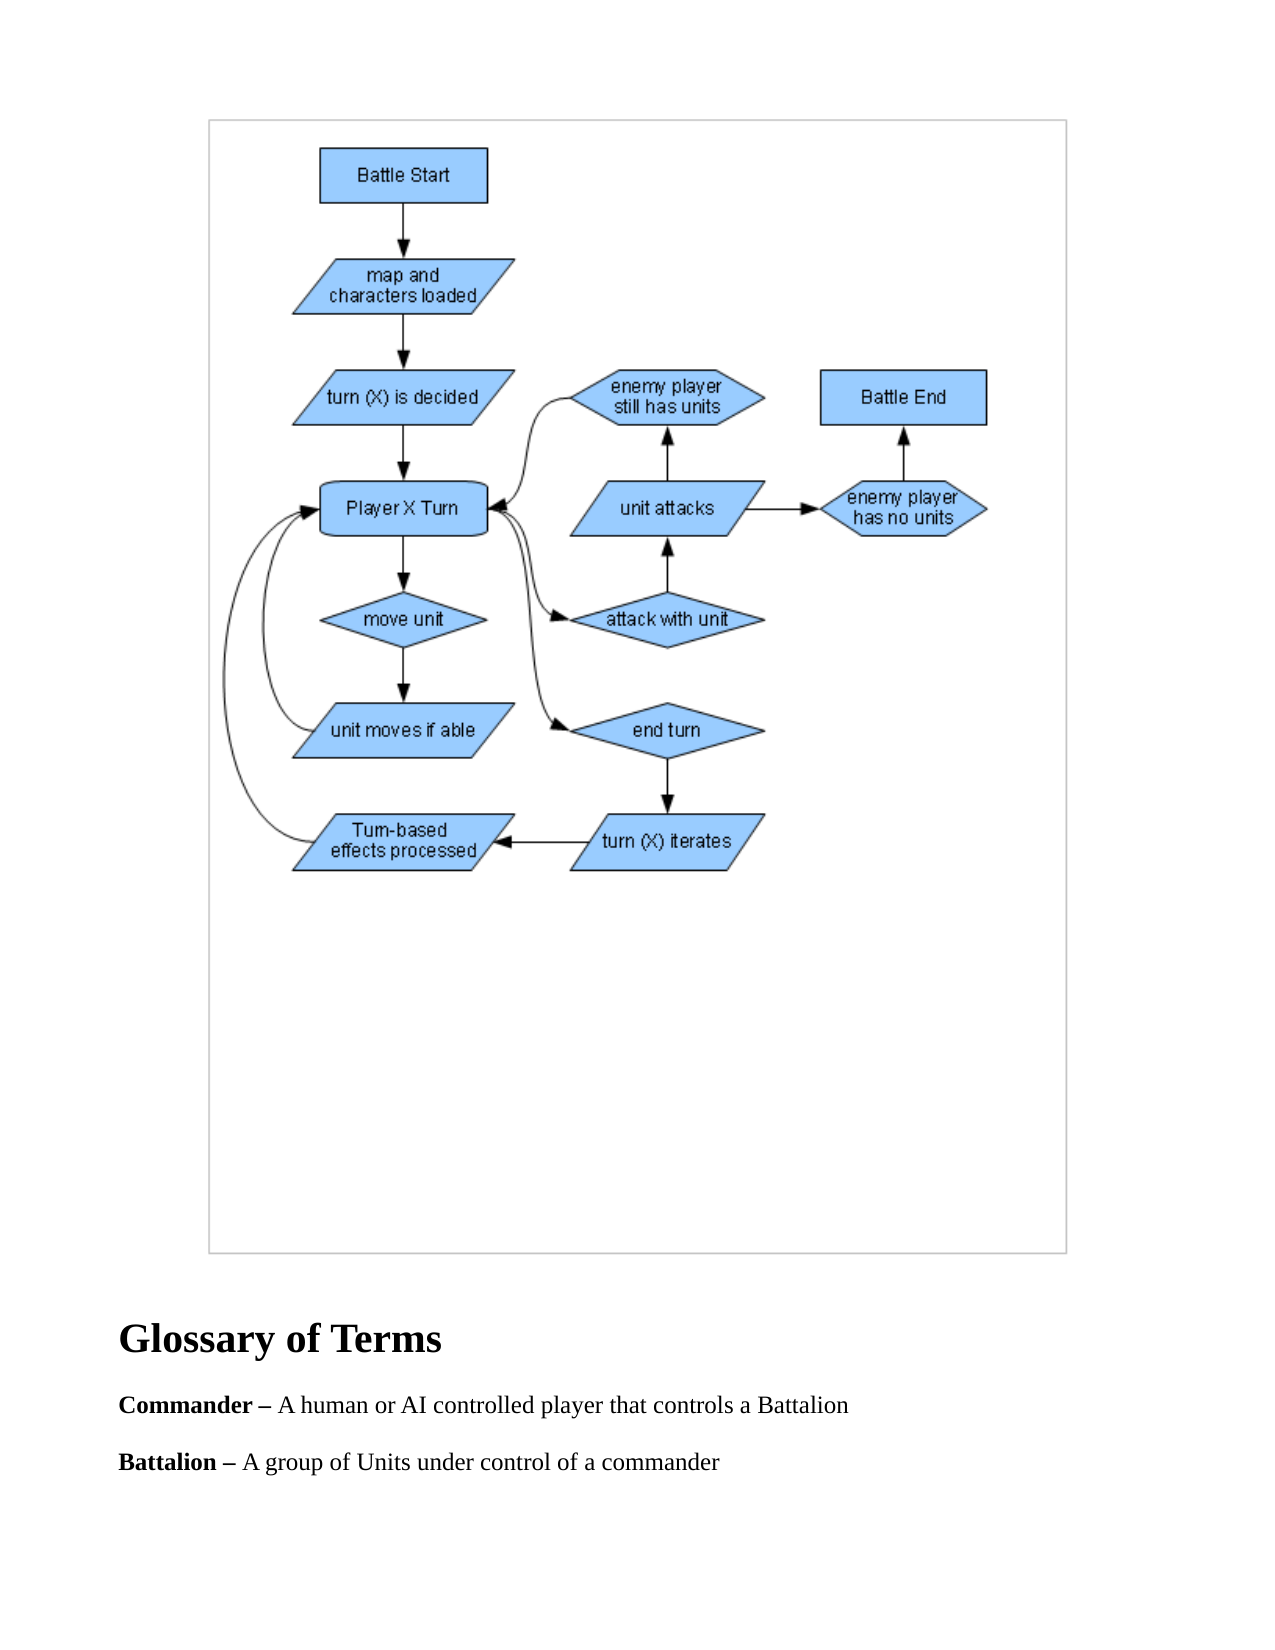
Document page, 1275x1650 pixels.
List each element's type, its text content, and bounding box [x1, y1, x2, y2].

text Commander – A human or AI controlled player that controls a Battalion [118, 1390, 1157, 1418]
text Battalion – A group of Units under control of a commander [118, 1447, 1157, 1476]
picture [207, 118, 1068, 1256]
text Glossary of Terms [118, 1313, 1157, 1361]
